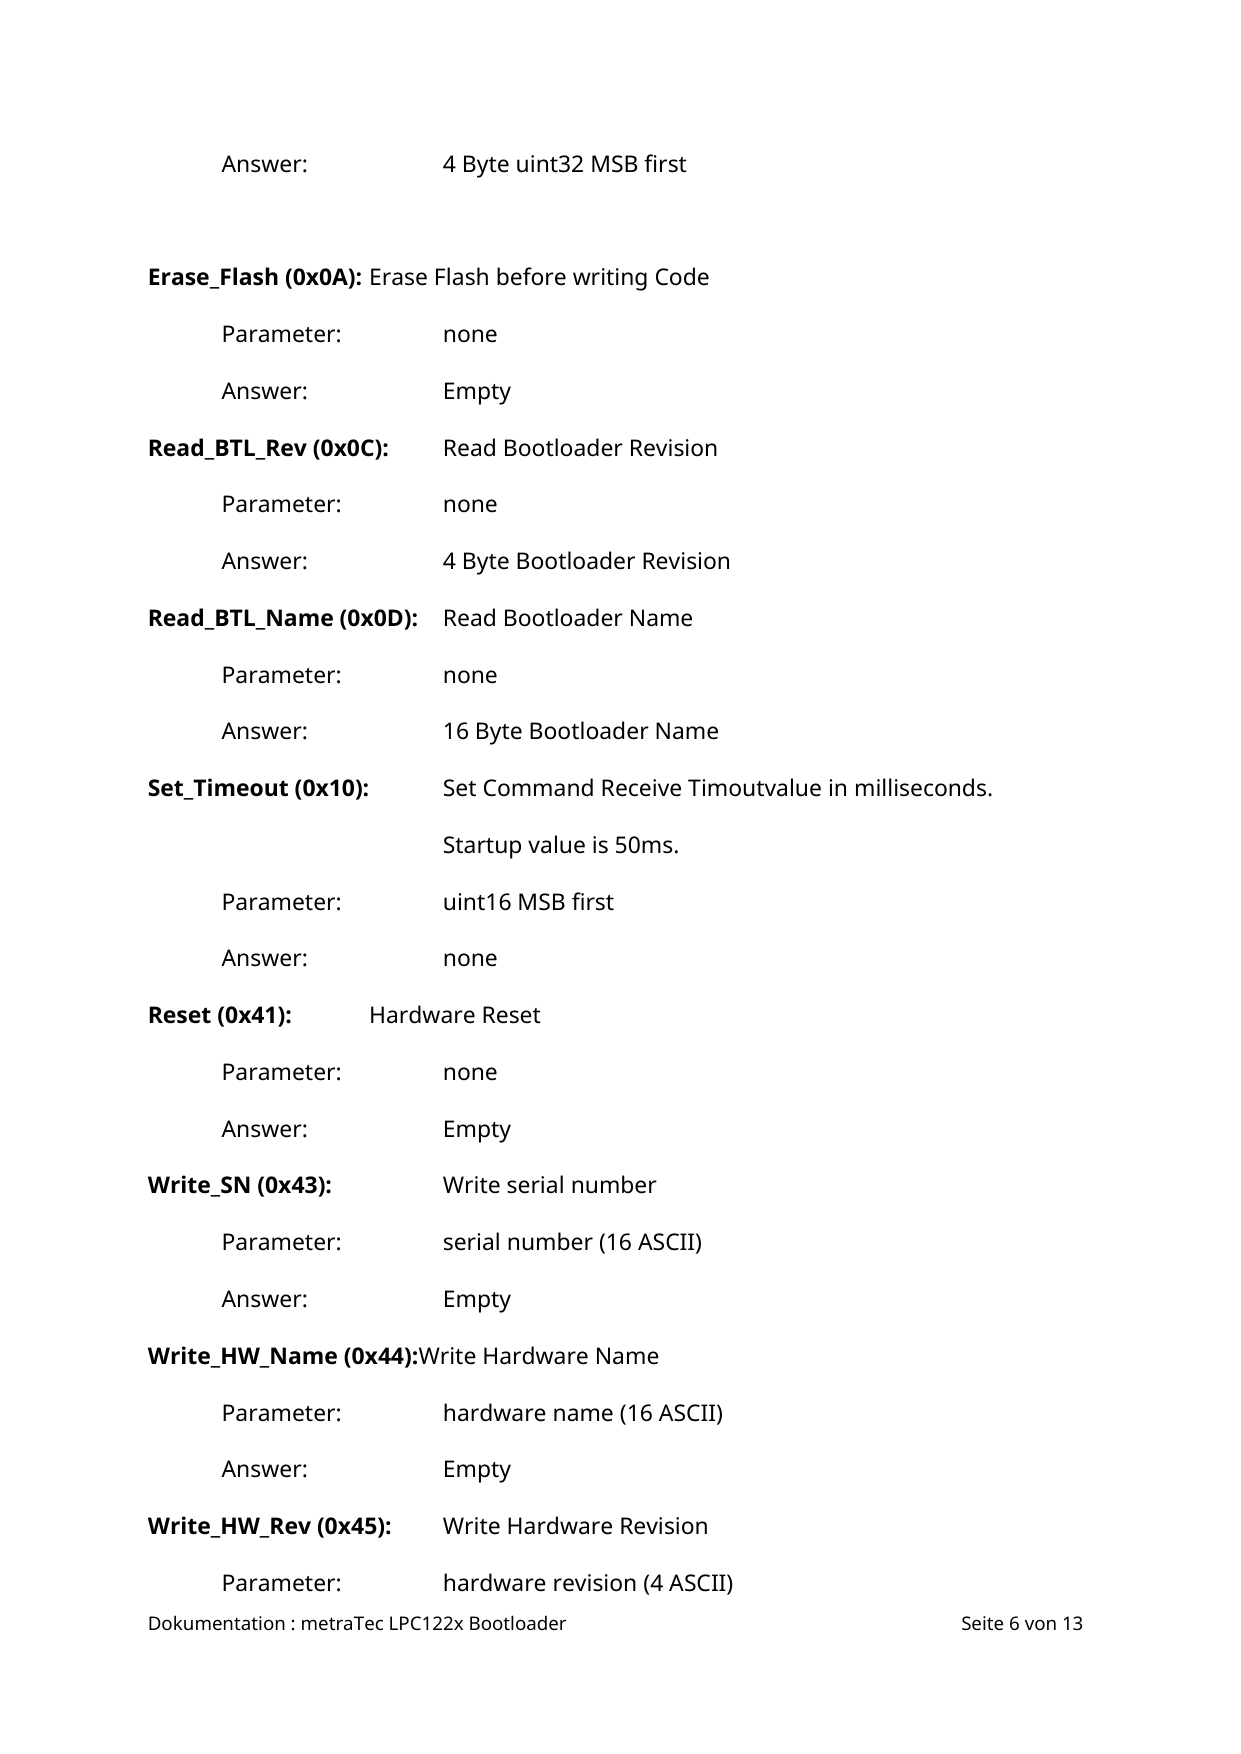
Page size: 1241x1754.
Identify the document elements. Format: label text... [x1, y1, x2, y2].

text Read_BTL_Name (0x0D): Read Bootloader Name [148, 602, 1093, 633]
text Startup value is 50ms. [148, 829, 1093, 860]
text Parameter: none [148, 488, 1093, 519]
text Erase_Flash (0x0A): Erase Flash before writing Code [148, 261, 1093, 292]
text Parameter: none [148, 658, 1093, 690]
text Parameter: hardware revision (4 ASCII) [148, 1567, 1093, 1598]
text Answer: 4 Byte Bootloader Revision [148, 545, 1093, 576]
text Read_BTL_Rev (0x0C): Read Bootloader Revision [148, 431, 1093, 463]
text Answer: Empty [148, 375, 1093, 406]
text Write_SN (0x43): Write serial number [148, 1169, 1093, 1201]
text Answer: 4 Byte uint32 MSB first [148, 148, 1093, 179]
text Answer: none [148, 942, 1093, 974]
text Parameter: uint16 MSB first [148, 886, 1093, 917]
text Answer: Empty [148, 1453, 1093, 1484]
text Write_HW_Name (0x44):Write Hardware Name [148, 1340, 1093, 1371]
text Write_HW_Rev (0x45): Write Hardware Revision [148, 1510, 1093, 1541]
text Parameter: hardware name (16 ASCII) [148, 1397, 1093, 1428]
text Parameter: none [148, 318, 1093, 349]
text Parameter: none [148, 1056, 1093, 1087]
text Set_Timeout (0x10): Set Command Receive Timoutvalue in milliseconds. [148, 772, 1093, 803]
text Answer: Empty [148, 1283, 1093, 1314]
text Reset (0x41): Hardware Reset [148, 999, 1093, 1030]
text Parameter: serial number (16 ASCII) [148, 1226, 1093, 1257]
text Answer: 16 Byte Bootloader Name [148, 715, 1093, 747]
text Answer: Empty [148, 1113, 1093, 1144]
